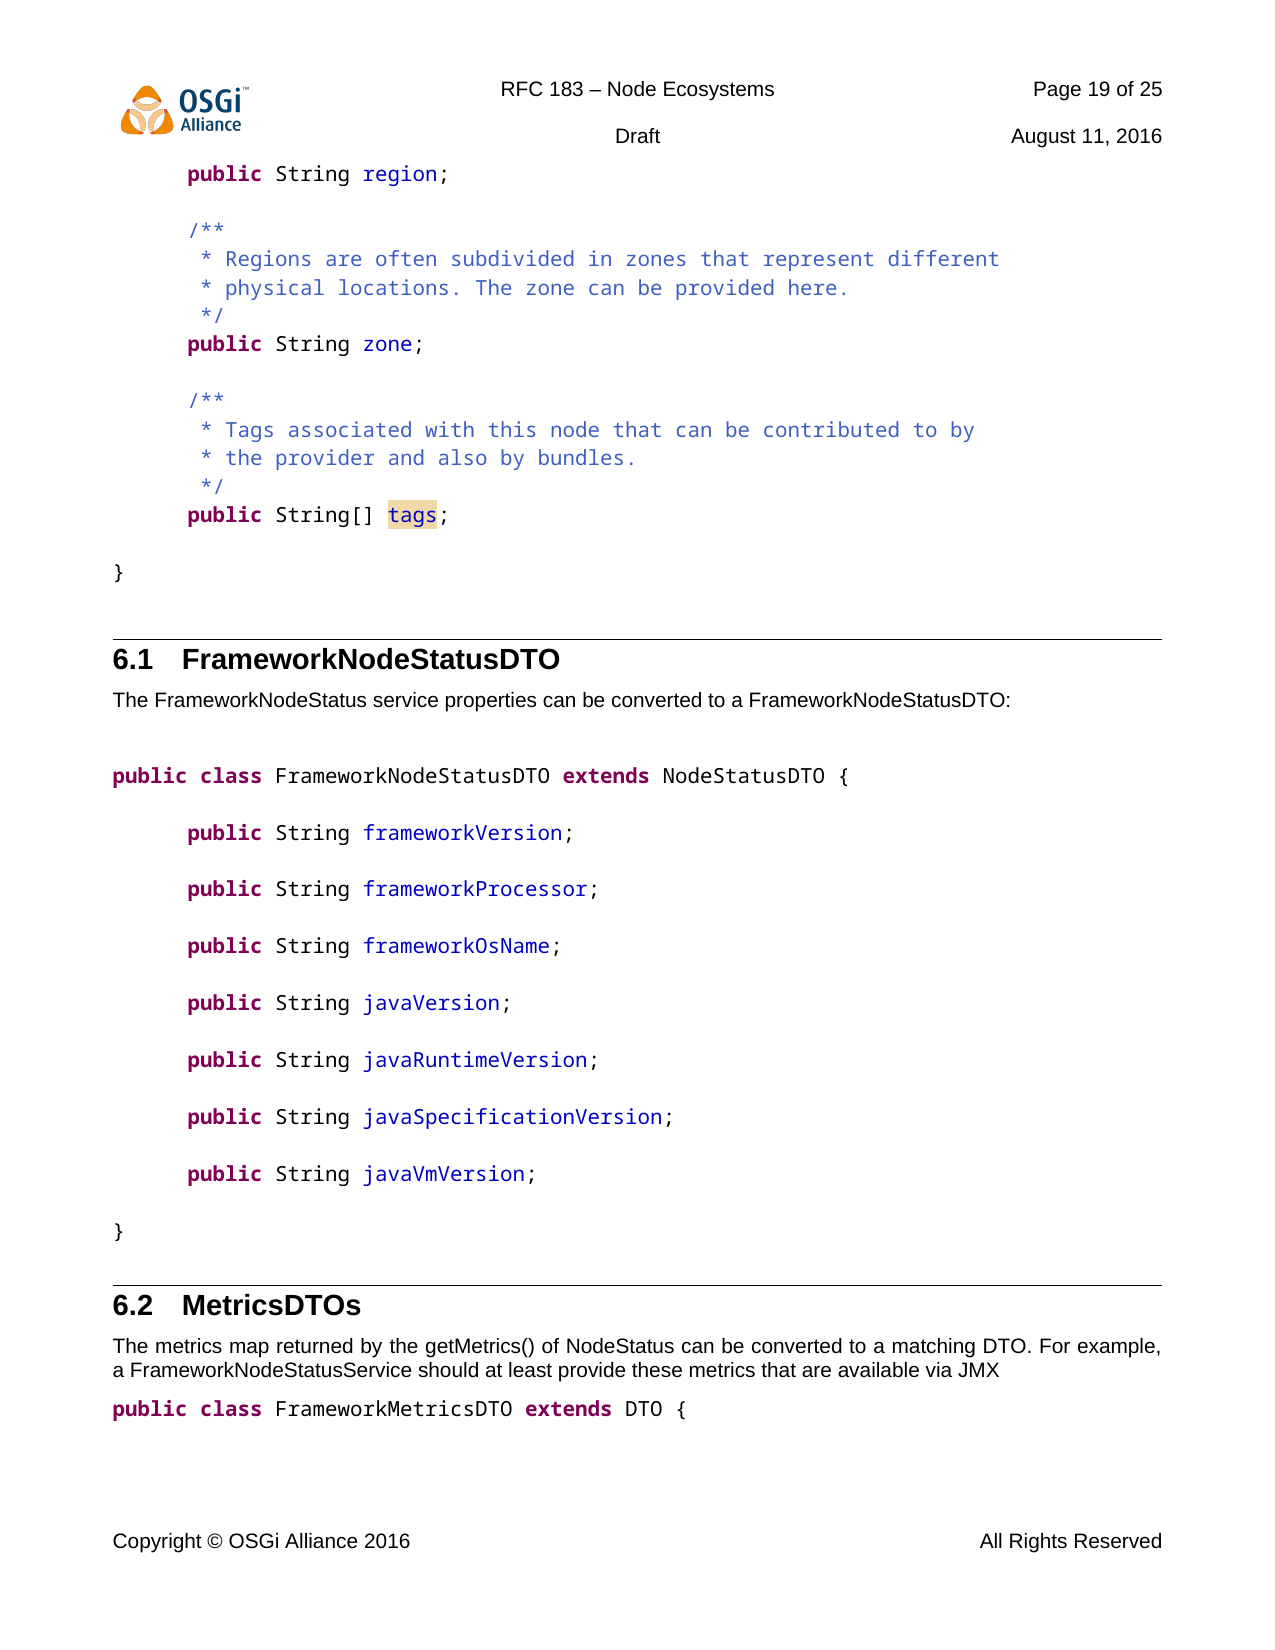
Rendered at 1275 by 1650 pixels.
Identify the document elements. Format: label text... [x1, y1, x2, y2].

text public class FrameworkNodeStatusDTO extends NodeStatusDTO { [112, 761, 1162, 789]
text * Regions are often subdivided in zones that represent different [112, 244, 1162, 273]
text The FrameworkNodeStatus service properties can be converted to a FrameworkNodeStatusDTO: [112, 688, 1162, 712]
text public String zone; [112, 329, 1162, 358]
subtitle FrameworkNodeStatusDTO [112, 640, 1162, 675]
text The metrics map returned by the getMetrics() of NodeStatus can be converted to a matching DTO. For example, a FrameworkNodeStatusService should at least provide these metrics that are available via JMX [112, 1334, 1162, 1382]
text public String frameworkProcessor; [112, 874, 1162, 903]
text * Tags associated with this node that can be contributed to by [112, 415, 1162, 443]
text } [112, 557, 1162, 586]
subtitle MetricsDTOs [112, 1286, 1162, 1321]
text public String frameworkVersion; [112, 818, 1162, 846]
text /** [112, 216, 1162, 244]
text */ [112, 301, 1162, 329]
text public String javaVmVersion; [112, 1159, 1162, 1187]
text * physical locations. The zone can be provided here. [112, 273, 1162, 301]
text public String region; [112, 159, 1162, 187]
text public String[] tags; [112, 500, 1162, 529]
text public String javaRuntimeVersion; [112, 1045, 1162, 1073]
text public String javaSpecificationVersion; [112, 1102, 1162, 1130]
text */ [112, 472, 1162, 500]
text /** [112, 386, 1162, 415]
text * the provider and also by bundles. [112, 443, 1162, 472]
text public class FrameworkMetricsDTO extends DTO { [112, 1394, 1162, 1423]
text public String javaVersion; [112, 988, 1162, 1017]
picture [113, 78, 257, 142]
text public String frameworkOsName; [112, 931, 1162, 960]
text } [112, 1216, 1162, 1244]
